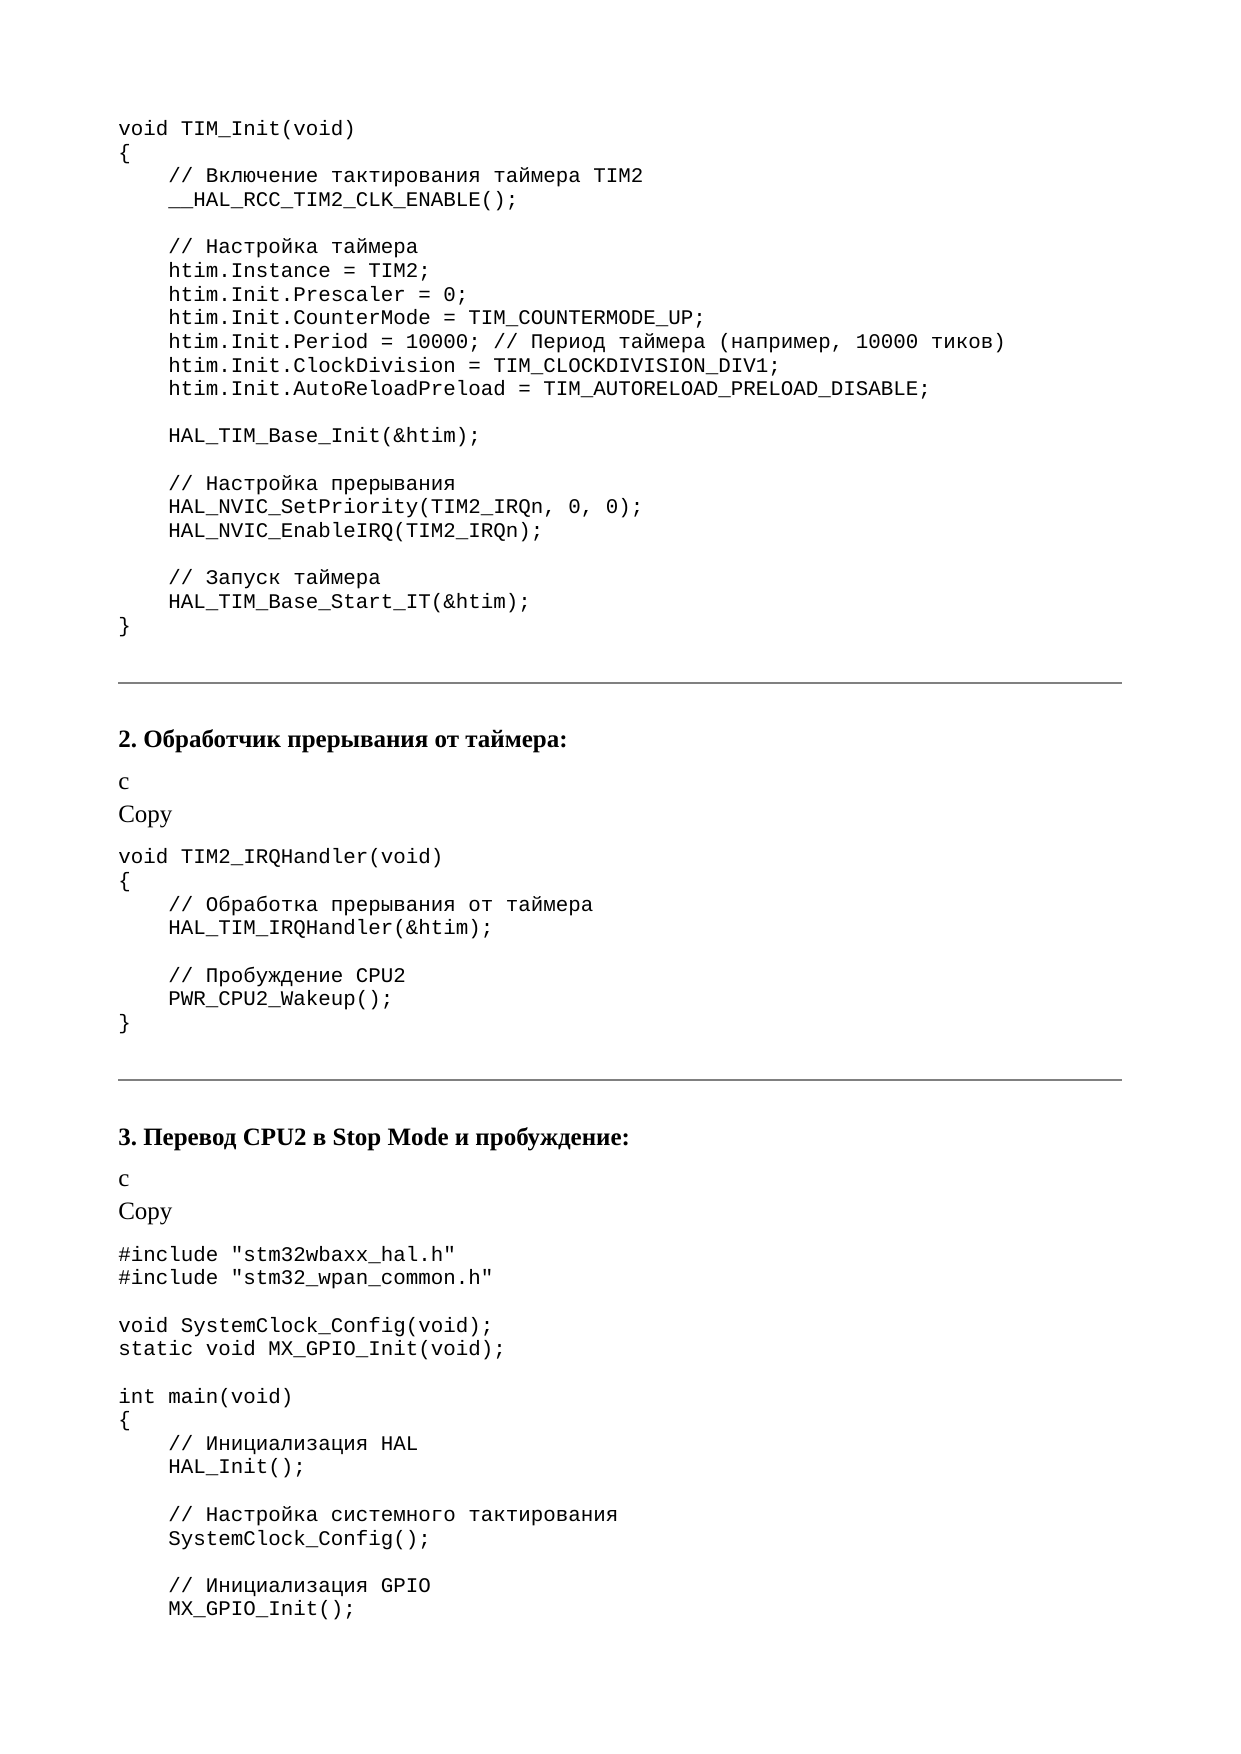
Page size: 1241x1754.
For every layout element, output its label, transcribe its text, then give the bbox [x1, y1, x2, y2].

text // Настройка таймера [118, 236, 1122, 260]
text void SystemClock_Config(void); [118, 1315, 1122, 1338]
text Copy [118, 799, 1122, 828]
text // Настройка системного тактирования [118, 1504, 1122, 1527]
text } [118, 615, 1122, 638]
text { [118, 1409, 1122, 1433]
text HAL_TIM_Base_Init(&htim); [118, 426, 1122, 449]
text htim.Init.Period = 10000; // Период таймера (например, 10000 тиков) [118, 331, 1122, 354]
text static void MX_GPIO_Init(void); [118, 1338, 1122, 1362]
text Copy [118, 1196, 1122, 1225]
text HAL_TIM_Base_Start_IT(&htim); [118, 591, 1122, 615]
text htim.Instance = TIM2; [118, 260, 1122, 284]
text // Запуск таймера [118, 567, 1122, 591]
text // Включение тактирования таймера TIM2 [118, 165, 1122, 189]
text // Обработка прерывания от таймера [118, 894, 1122, 917]
text void TIM2_IRQHandler(void) [118, 846, 1122, 870]
text htim.Init.AutoReloadPreload = TIM_AUTORELOAD_PRELOAD_DISABLE; [118, 378, 1122, 402]
text PWR_CPU2_Wakeup(); [118, 988, 1122, 1012]
text #include "stm32wbaxx_hal.h" [118, 1244, 1122, 1267]
text c [118, 1163, 1122, 1192]
text HAL_NVIC_SetPriority(TIM2_IRQn, 0, 0); [118, 496, 1122, 520]
text #include "stm32_wpan_common.h" [118, 1267, 1122, 1291]
text htim.Init.CounterMode = TIM_COUNTERMODE_UP; [118, 307, 1122, 331]
subtitle 2. Обработчик прерывания от таймера: [118, 724, 1122, 753]
text } [118, 1012, 1122, 1036]
text { [118, 142, 1122, 165]
text htim.Init.ClockDivision = TIM_CLOCKDIVISION_DIV1; [118, 354, 1122, 378]
text HAL_TIM_IRQHandler(&htim); [118, 917, 1122, 941]
text c [118, 766, 1122, 794]
text __HAL_RCC_TIM2_CLK_ENABLE(); [118, 189, 1122, 213]
text // Инициализация GPIO [118, 1575, 1122, 1598]
text MX_GPIO_Init(); [118, 1598, 1122, 1622]
text htim.Init.Prescaler = 0; [118, 284, 1122, 307]
text void TIM_Init(void) [118, 118, 1122, 142]
text SystemClock_Config(); [118, 1527, 1122, 1551]
text // Инициализация HAL [118, 1433, 1122, 1457]
text // Пробуждение CPU2 [118, 965, 1122, 988]
text HAL_NVIC_EnableIRQ(TIM2_IRQn); [118, 520, 1122, 544]
subtitle 3. Перевод CPU2 в Stop Mode и пробуждение: [118, 1122, 1122, 1151]
text HAL_Init(); [118, 1457, 1122, 1480]
text { [118, 870, 1122, 894]
text // Настройка прерывания [118, 473, 1122, 496]
text int main(void) [118, 1386, 1122, 1409]
